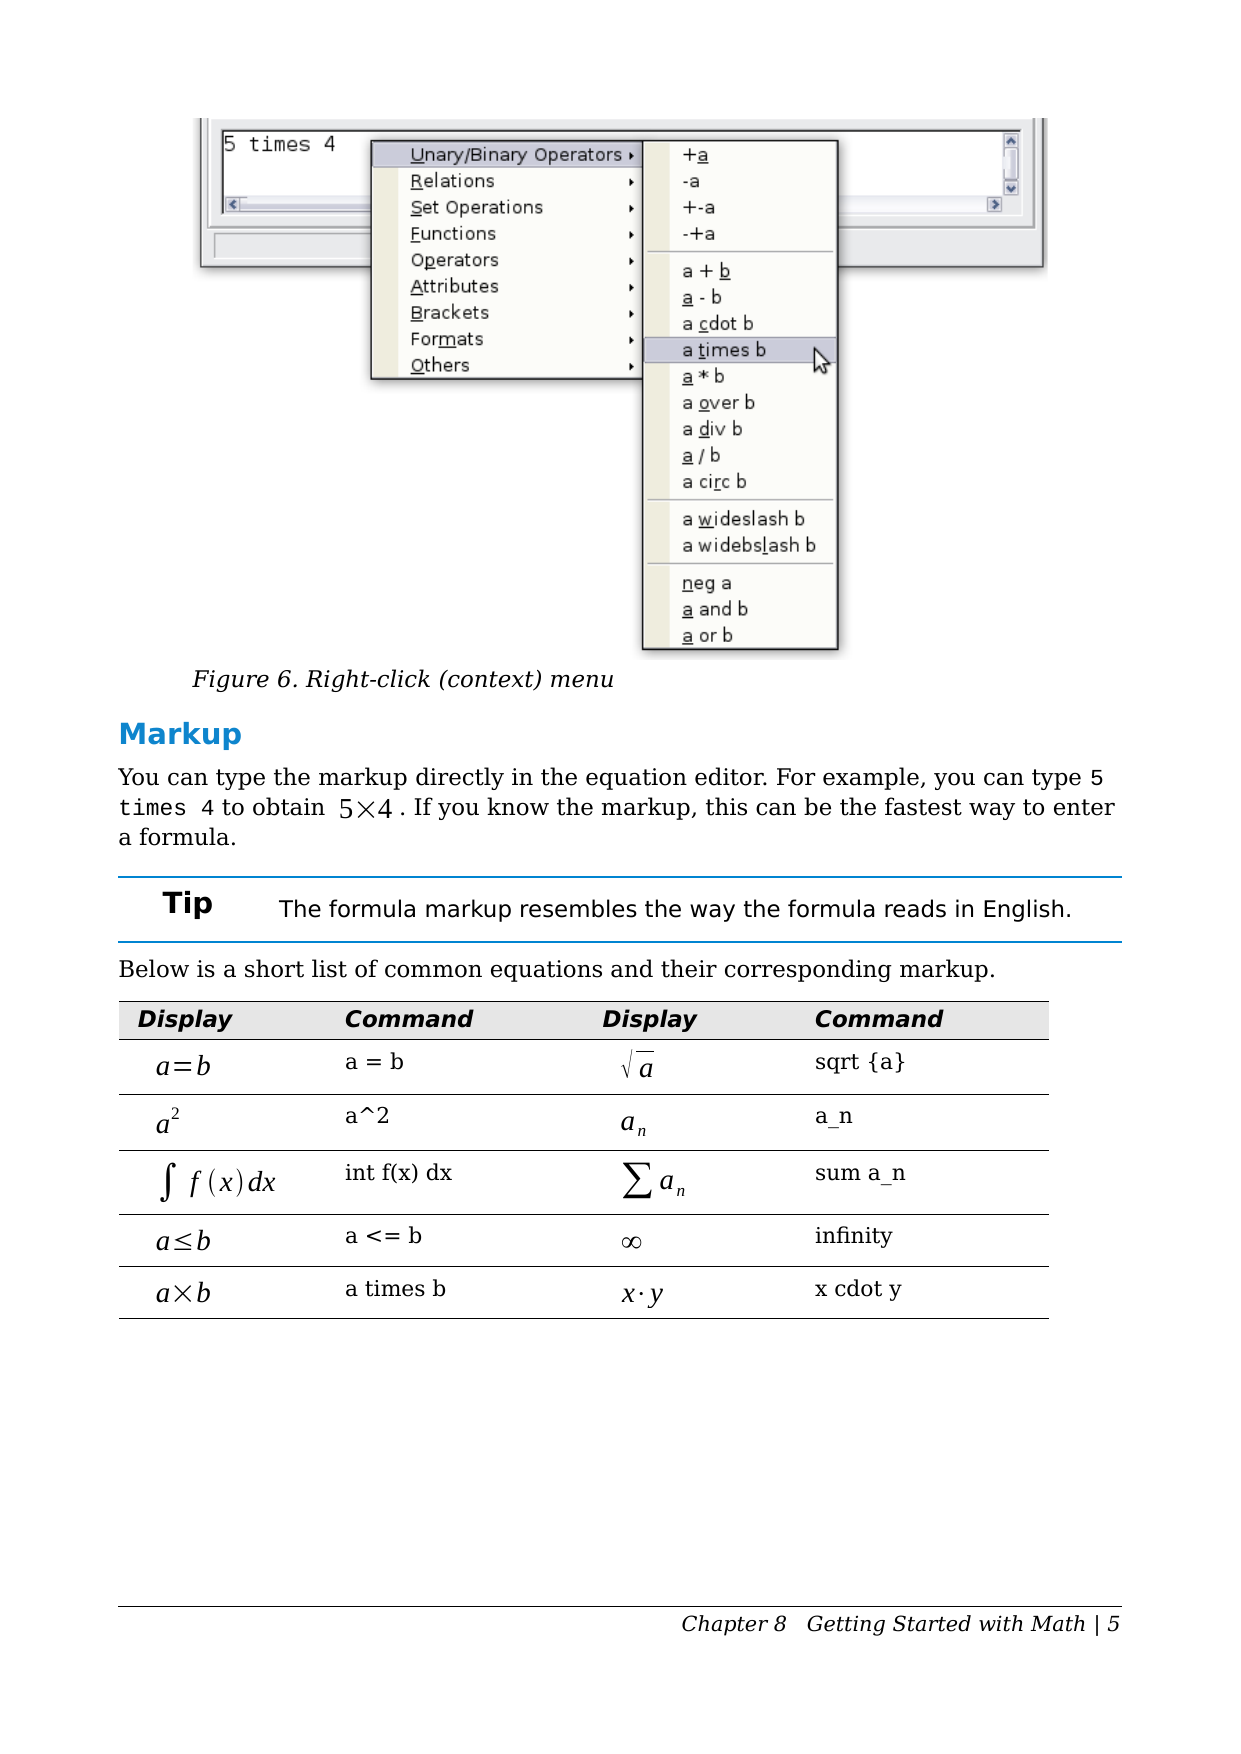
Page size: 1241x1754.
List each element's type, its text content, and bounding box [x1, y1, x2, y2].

table_cell a times b [327, 1267, 584, 1318]
table_cell a^2 [327, 1095, 584, 1150]
table_cell [119, 1267, 327, 1318]
text Figure 6. Right-click (context) menu [192, 666, 1048, 692]
table_cell [584, 1095, 797, 1150]
table_cell a_n [797, 1095, 1049, 1150]
subtitle Markup [118, 717, 1122, 751]
table_cell [584, 1215, 797, 1266]
table_header The formula markup resembles the way the formula reads in English. [258, 878, 1122, 941]
table_cell a = b [327, 1040, 584, 1094]
text You can type the markup directly in the equation editor. For example, you can type 5 times 4 to obtain . If you know the markup, this can be the fastest way to enter a formula. [118, 764, 1122, 851]
table_header Command [797, 1002, 1049, 1039]
table_cell a <= b [327, 1215, 584, 1266]
table_cell [119, 1151, 327, 1214]
table_header Command [327, 1002, 584, 1039]
table_header Display [584, 1002, 797, 1039]
table_cell [584, 1040, 797, 1094]
table_cell sqrt {a} [797, 1040, 1049, 1094]
table_cell [119, 1215, 327, 1266]
table_cell x cdot y [797, 1267, 1049, 1318]
table_cell int f(x) dx [327, 1151, 584, 1214]
table_header Display [119, 1002, 327, 1039]
table_cell [584, 1151, 797, 1214]
text Below is a short list of common equations and their corresponding markup. [118, 956, 1122, 982]
picture [192, 118, 1048, 660]
table_header Tip [118, 878, 257, 941]
table_cell [584, 1267, 797, 1318]
table_cell [119, 1095, 327, 1150]
table_cell infinity [797, 1215, 1049, 1266]
table_cell sum a_n [797, 1151, 1049, 1214]
table_cell [119, 1040, 327, 1094]
